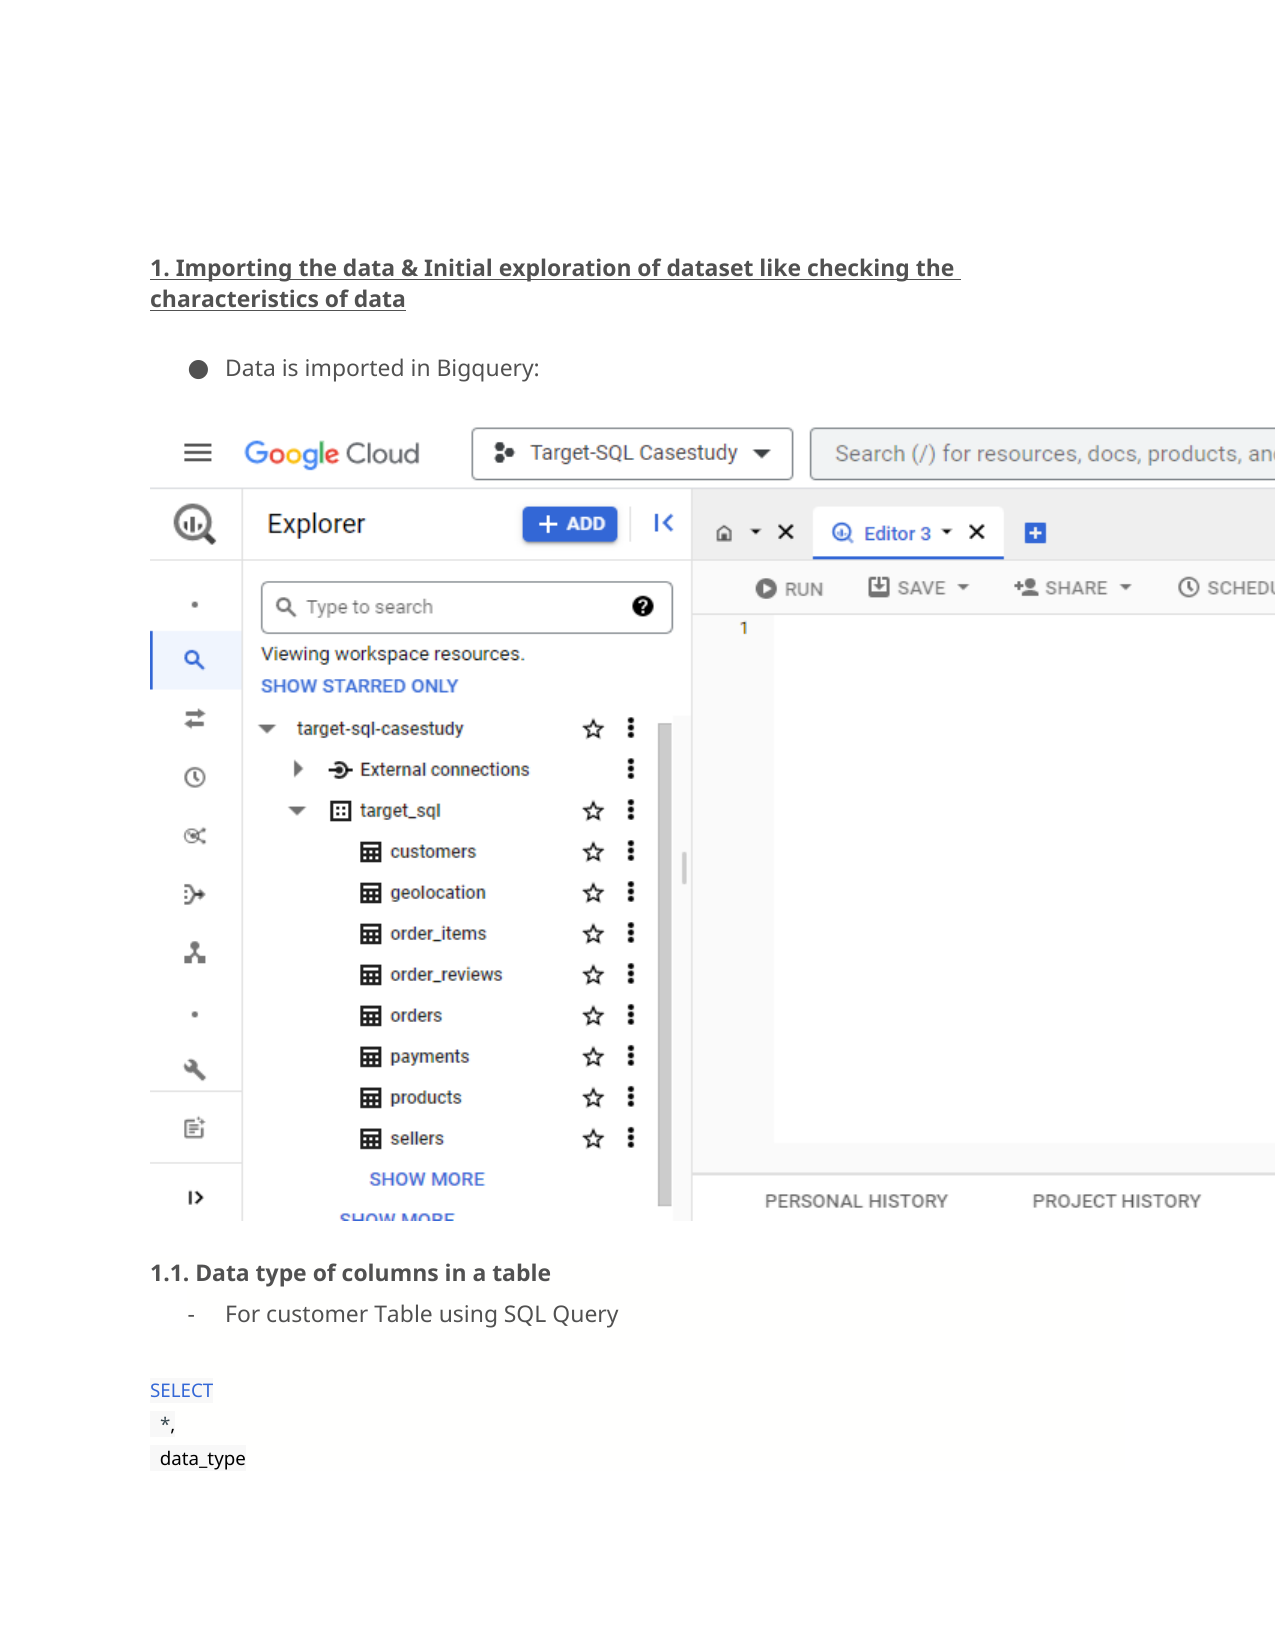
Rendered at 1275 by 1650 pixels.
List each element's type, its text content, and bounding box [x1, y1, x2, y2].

text 1.1. Data type of columns in a table [150, 1256, 1125, 1288]
text 1. Importing the data & Initial exploration of dataset like checking the characteristics of data [150, 252, 1125, 314]
list Data is imported in Bigquery: [187, 350, 1125, 384]
text SELECT [150, 1377, 1125, 1403]
picture [150, 419, 1275, 1221]
text data_type [150, 1445, 1125, 1471]
list For customer Table using SQL Query [187, 1298, 1125, 1329]
text *, [150, 1411, 1125, 1437]
